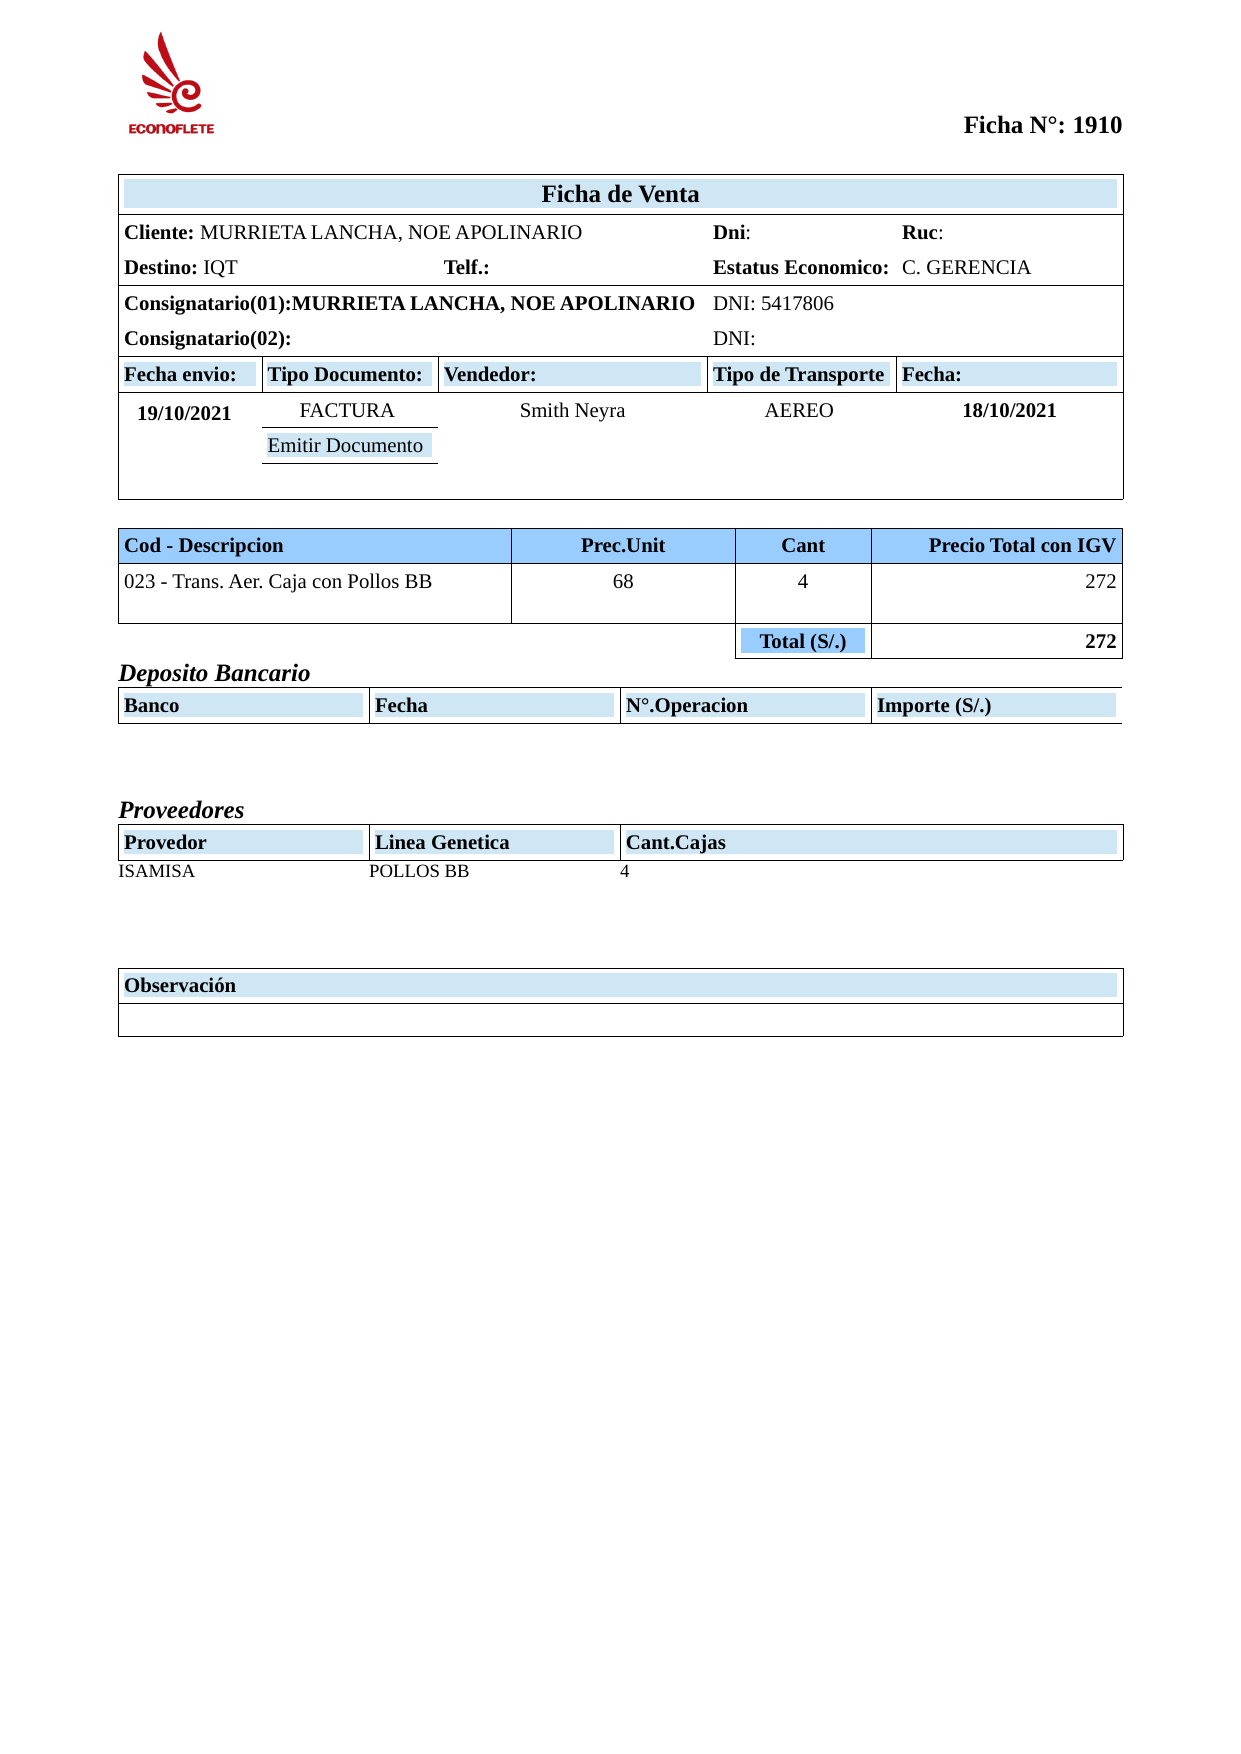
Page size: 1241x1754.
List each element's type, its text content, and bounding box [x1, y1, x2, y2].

table_cell 68 [512, 564, 735, 623]
table_cell FACTURA [262, 393, 438, 427]
table_header Cant.Cajas [621, 825, 1123, 859]
table_cell Telf.: [438, 249, 707, 285]
table_cell Fecha: [897, 357, 1123, 392]
table_header Ficha de Venta [119, 175, 1123, 214]
table_cell DNI: 5417806 [707, 286, 1123, 321]
table_cell AEREO [707, 393, 896, 498]
table_cell [118, 771, 369, 795]
table_header Linea Genetica [370, 825, 620, 859]
text Deposito Bancario [118, 658, 1122, 687]
table_cell Total (S/.) [736, 624, 871, 658]
table_cell Tipo Documento: [263, 357, 438, 392]
table_cell Ruc: [896, 215, 1123, 249]
table_cell Consignatario(02): [119, 321, 707, 356]
table_cell [369, 881, 620, 903]
table_header Cant [736, 529, 871, 563]
table_cell 18/10/2021 [896, 393, 1123, 498]
table_cell [369, 724, 620, 747]
table_header Prec.Unit [512, 529, 735, 563]
table_cell [262, 464, 438, 498]
table_cell 023 - Trans. Aer. Caja con Pollos BB [119, 564, 511, 623]
table_cell [620, 903, 1123, 924]
table_cell [369, 924, 620, 946]
table_cell [871, 724, 1122, 747]
table_header Observación [119, 969, 1123, 1003]
table_cell [620, 946, 1123, 967]
table_cell Tipo de Transporte [708, 357, 896, 392]
table_cell [118, 924, 369, 946]
table_header Precio Total con IGV [872, 529, 1122, 563]
table_cell [369, 946, 620, 967]
table_cell C. GERENCIA [896, 249, 1123, 285]
table_cell [369, 747, 620, 771]
table_cell ISAMISA [118, 861, 369, 881]
table_cell [118, 724, 369, 747]
table_cell 272 [872, 624, 1122, 658]
table_cell [369, 771, 620, 795]
table_cell 4 [620, 861, 1123, 881]
table_cell 272 [872, 564, 1122, 623]
table_cell Cliente: MURRIETA LANCHA, NOE APOLINARIO [119, 215, 707, 249]
table_cell [871, 747, 1122, 771]
text Proveedores [118, 795, 1122, 824]
table_cell Estatus Economico: [707, 249, 896, 285]
table_header Cod - Descripcion [119, 529, 511, 563]
table_cell [871, 771, 1122, 795]
table_header Provedor [119, 825, 369, 859]
table_cell [118, 881, 369, 903]
table_header Importe (S/.) [872, 688, 1122, 723]
table_cell 4 [736, 564, 871, 623]
table_cell [620, 724, 871, 747]
table_cell [369, 903, 620, 924]
table_cell Consignatario(01):MURRIETA LANCHA, NOE APOLINARIO [119, 286, 707, 321]
table_cell [620, 881, 1123, 903]
table_cell POLLOS BB [369, 861, 620, 881]
table_cell [620, 747, 871, 771]
table_header N°.Operacion [621, 688, 871, 723]
table_cell [118, 624, 511, 658]
table_cell [620, 924, 1123, 946]
table_cell Smith Neyra [438, 393, 707, 498]
table_header Fecha [370, 688, 620, 723]
table_header Banco [119, 688, 369, 723]
table_cell [118, 903, 369, 924]
table_cell Destino: IQT [119, 249, 438, 285]
table_cell [511, 624, 735, 658]
table_cell Vendedor: [439, 357, 707, 392]
table_cell [620, 771, 871, 795]
table_cell DNI: [707, 321, 1123, 356]
table_cell Dni: [707, 215, 896, 249]
table_cell Emitir Documento [262, 428, 438, 463]
table_cell [118, 946, 369, 967]
table_cell [118, 747, 369, 771]
table_cell Fecha envio: [119, 357, 262, 392]
table_cell [119, 1004, 1123, 1036]
table_cell 19/10/2021 [119, 393, 262, 498]
picture [118, 31, 225, 134]
